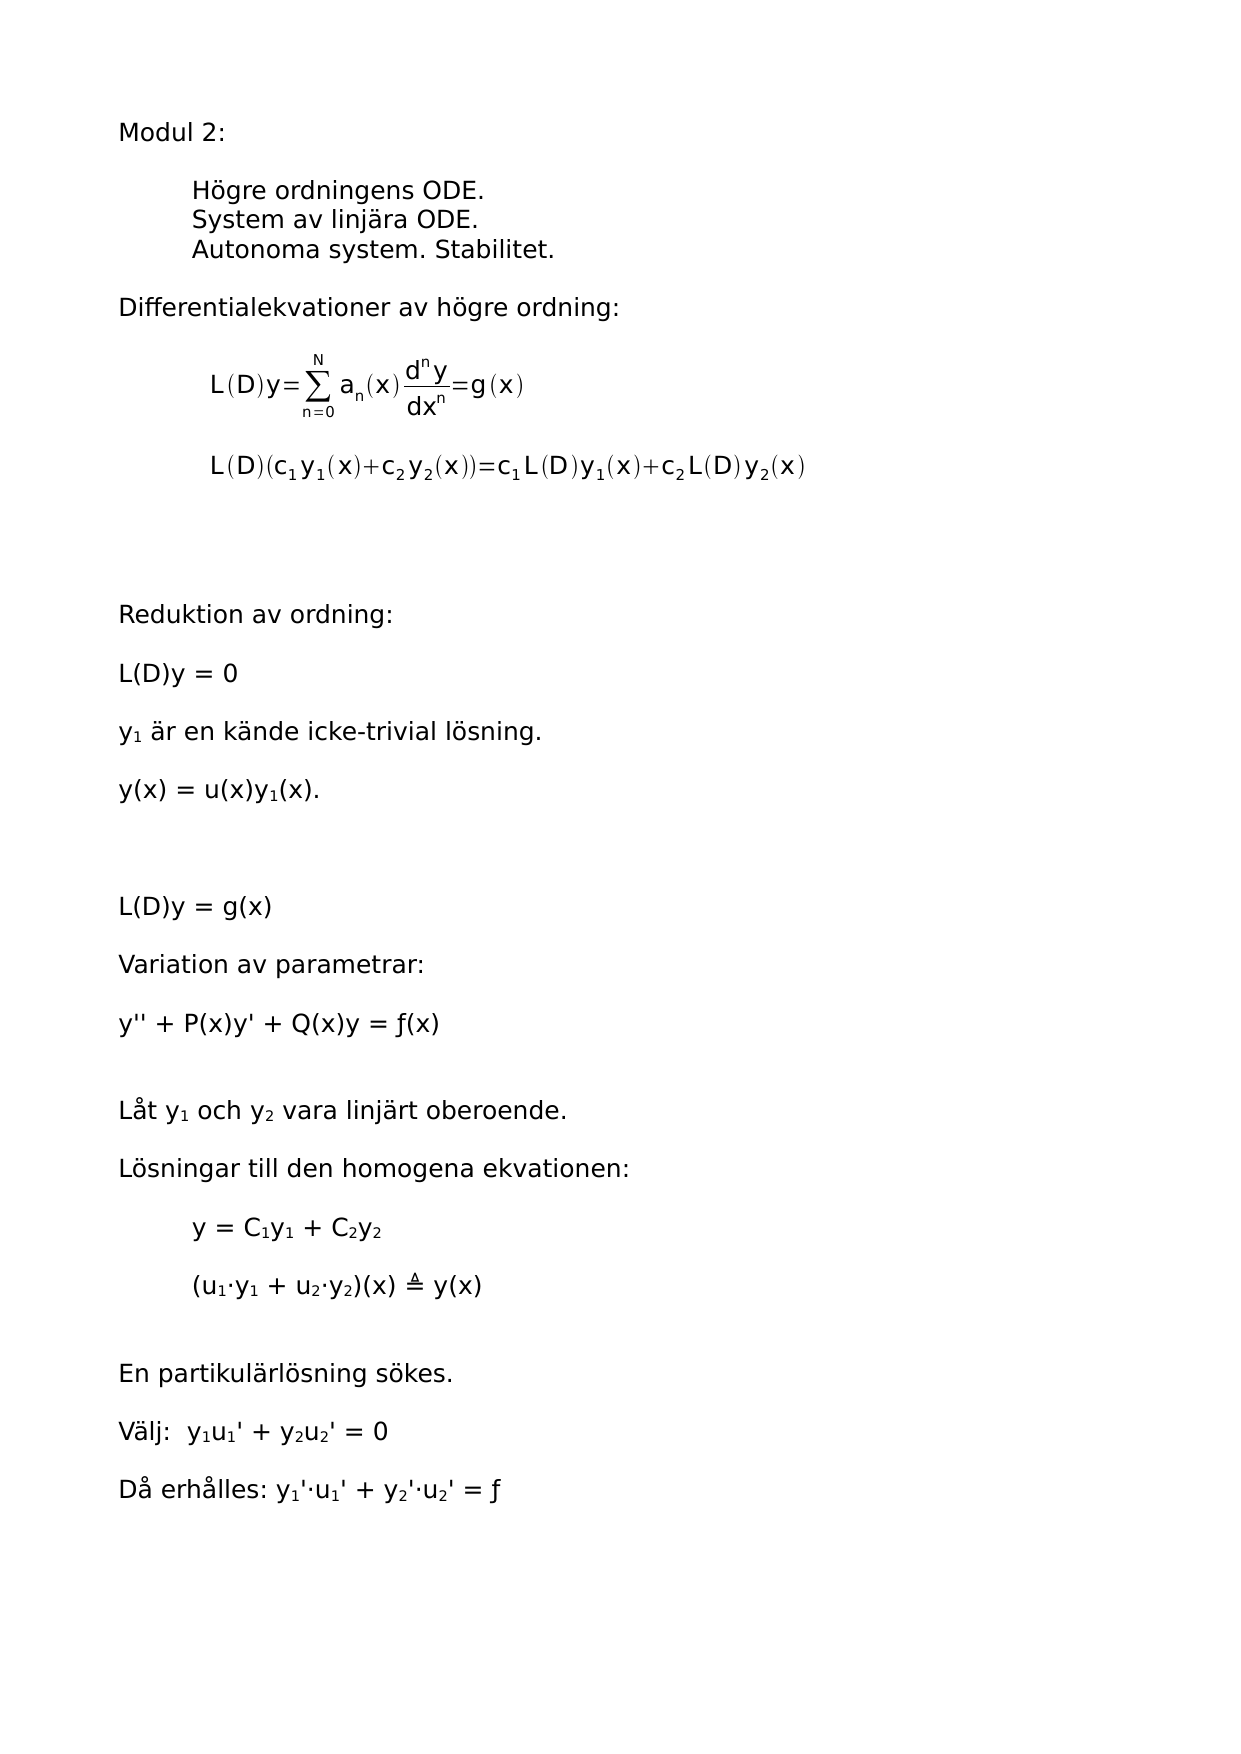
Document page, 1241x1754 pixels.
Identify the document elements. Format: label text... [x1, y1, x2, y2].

text Autonoma system. Stabilitet. [118, 235, 1122, 264]
text System av linjära ODE. [118, 206, 1122, 235]
text y(x) = u(x)y1(x). [118, 775, 1122, 804]
text (u1·y1 + u2·y2)(x) ≜ y(x) [118, 1271, 1122, 1300]
text Låt y1 och y2 vara linjärt oberoende. [118, 1096, 1122, 1125]
text y1 är en kände icke-trivial lösning. [118, 717, 1122, 746]
text Lösningar till den homogena ekvationen: [118, 1154, 1122, 1184]
text En partikulärlösning sökes. [118, 1359, 1122, 1388]
text y'' + P(x)y' + Q(x)y = ƒ(x) [118, 1009, 1122, 1038]
text Differentialekvationer av högre ordning: [118, 293, 1122, 322]
text y = C1y1 + C2y2 [118, 1213, 1122, 1242]
text Variation av parametrar: [118, 950, 1122, 979]
text Högre ordningens ODE. [118, 176, 1122, 206]
text L(D)y = 0 [118, 659, 1122, 688]
text Modul 2: [118, 118, 1122, 147]
text Då erhålles: y1'·u1' + y2'·u2' = ƒ [118, 1475, 1122, 1504]
text Reduktion av ordning: [118, 600, 1122, 629]
text L(D)y = g(x) [118, 892, 1122, 921]
text Välj: y1u1' + y2u2' = 0 [118, 1417, 1122, 1446]
